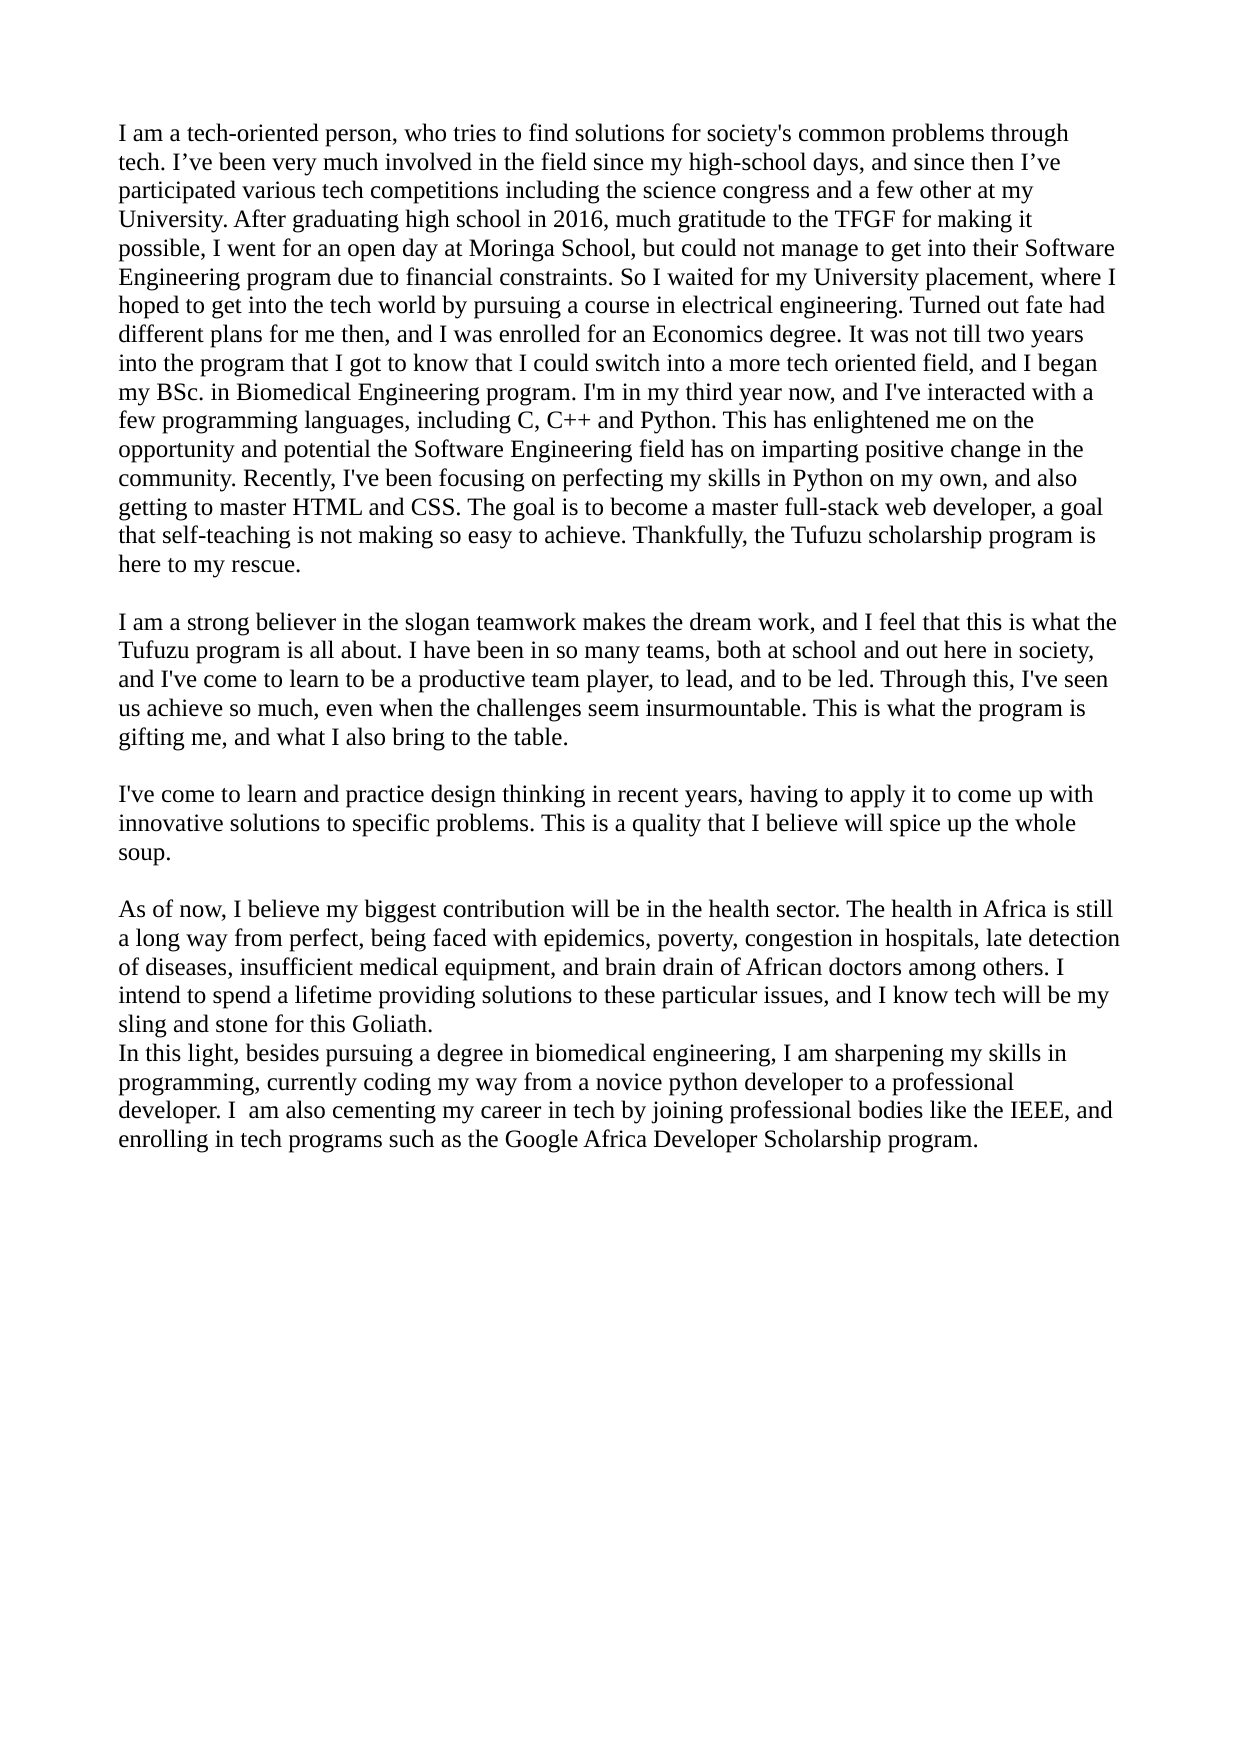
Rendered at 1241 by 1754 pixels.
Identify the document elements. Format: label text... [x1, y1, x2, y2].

text In this light, besides pursuing a degree in biomedical engineering, I am sharpening my skills in programming, currently coding my way from a novice python developer to a professional developer. I am also cementing my career in tech by joining professional bodies like the IEEE, and enrolling in tech programs such as the Google Africa Developer Scholarship program. [118, 1038, 1122, 1153]
text I am a strong believer in the slogan teamwork makes the dream work, and I feel that this is what the Tufuzu program is all about. I have been in so many teams, both at school and out here in society, and I've come to learn to be a productive team player, to lead, and to be led. Through this, I've seen us achieve so much, even when the challenges seem insurmountable. This is what the program is gifting me, and what I also bring to the table. [118, 607, 1122, 751]
text As of now, I believe my biggest contribution will be in the health sector. The health in Africa is still a long way from perfect, being faced with epidemics, poverty, congestion in hospitals, late detection of diseases, insufficient medical equipment, and brain drain of African doctors among others. I intend to spend a lifetime providing solutions to these particular issues, and I know tech will be my sling and stone for this Goliath. [118, 894, 1122, 1038]
text I am a tech-oriented person, who tries to find solutions for society's common problems through tech. I’ve been very much involved in the field since my high-school days, and since then I’ve participated various tech competitions including the science congress and a few other at my University. After graduating high school in 2016, much gratitude to the TFGF for making it possible, I went for an open day at Moringa School, but could not manage to get into their Software Engineering program due to financial constraints. So I waited for my University placement, where I hoped to get into the tech world by pursuing a course in electrical engineering. Turned out fate had different plans for me then, and I was enrolled for an Economics degree. It was not till two years into the program that I got to know that I could switch into a more tech oriented field, and I began my BSc. in Biomedical Engineering program. I'm in my third year now, and I've interacted with a few programming languages, including C, C++ and Python. This has enlightened me on the opportunity and potential the Software Engineering field has on imparting positive change in the community. Recently, I've been focusing on perfecting my skills in Python on my own, and also getting to master HTML and CSS. The goal is to become a master full-stack web developer, a goal that self-teaching is not making so easy to achieve. Thankfully, the Tufuzu scholarship program is here to my rescue. [118, 118, 1122, 578]
text I've come to learn and practice design thinking in recent years, having to apply it to come up with innovative solutions to specific problems. This is a quality that I believe will spice up the whole soup. [118, 779, 1122, 866]
